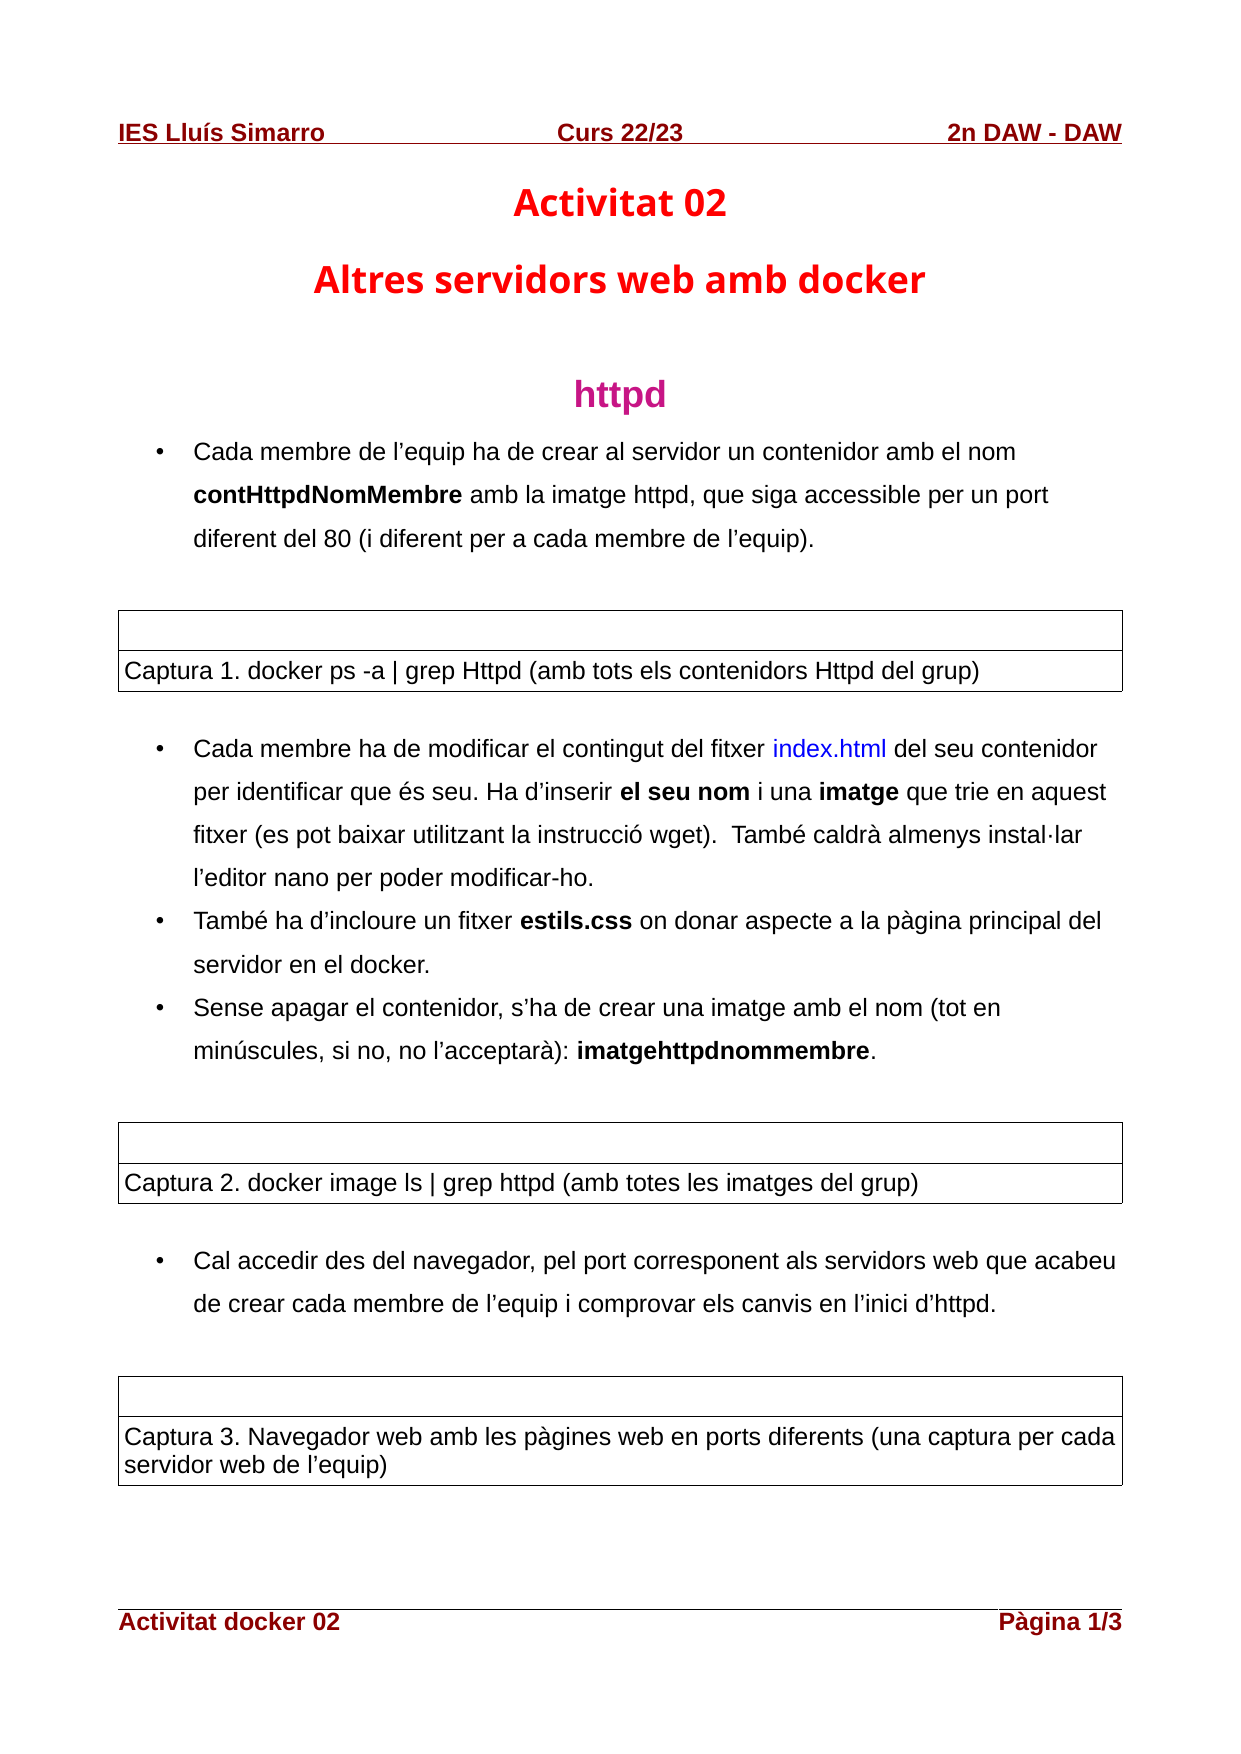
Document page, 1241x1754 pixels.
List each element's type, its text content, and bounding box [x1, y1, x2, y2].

text Activitat 02 [118, 176, 1122, 227]
list Cada membre de l’equip ha de crear al servidor un contenidor amb el nom contHttpdNomMembre amb la imatge httpd, que siga accessible per un port diferent del 80 (i diferent per a cada membre de l’equip). [156, 437, 1122, 552]
list Cal accedir des del navegador, pel port corresponent als servidors web que acabeu de crear cada membre de l’equip i comprovar els canvis en l’inici d’httpd. [156, 1246, 1122, 1318]
list També ha d’incloure un fitxer estils.css on donar aspecte a la pàgina principal del servidor en el docker. [156, 906, 1122, 978]
table_header [119, 1377, 1122, 1416]
table_cell Captura 3. Navegador web amb les pàgines web en ports diferents (una captura per cada servidor web de l’equip) [119, 1417, 1122, 1485]
table_header [119, 1123, 1122, 1162]
list Cada membre ha de modificar el contingut del fitxer index.html del seu contenidor per identificar que és seu. Ha d’inserir el seu nom i una imatge que trie en aquest fitxer (es pot baixar utilitzant la instrucció wget). També caldrà almenys instal·lar l’editor nano per poder modificar-ho. [156, 734, 1122, 892]
table_header [119, 611, 1122, 650]
table_cell Captura 1. docker ps -a | grep Httpd (amb tots els contenidors Httpd del grup) [119, 651, 1122, 691]
text Altres servidors web amb docker [118, 253, 1122, 304]
text httpd [118, 373, 1122, 416]
table_cell Captura 2. docker image ls | grep httpd (amb totes les imatges del grup) [119, 1164, 1122, 1203]
list Sense apagar el contenidor, s’ha de crear una imatge amb el nom (tot en minúscules, si no, no l’acceptarà): imatgehttpdnommembre. [156, 993, 1122, 1065]
